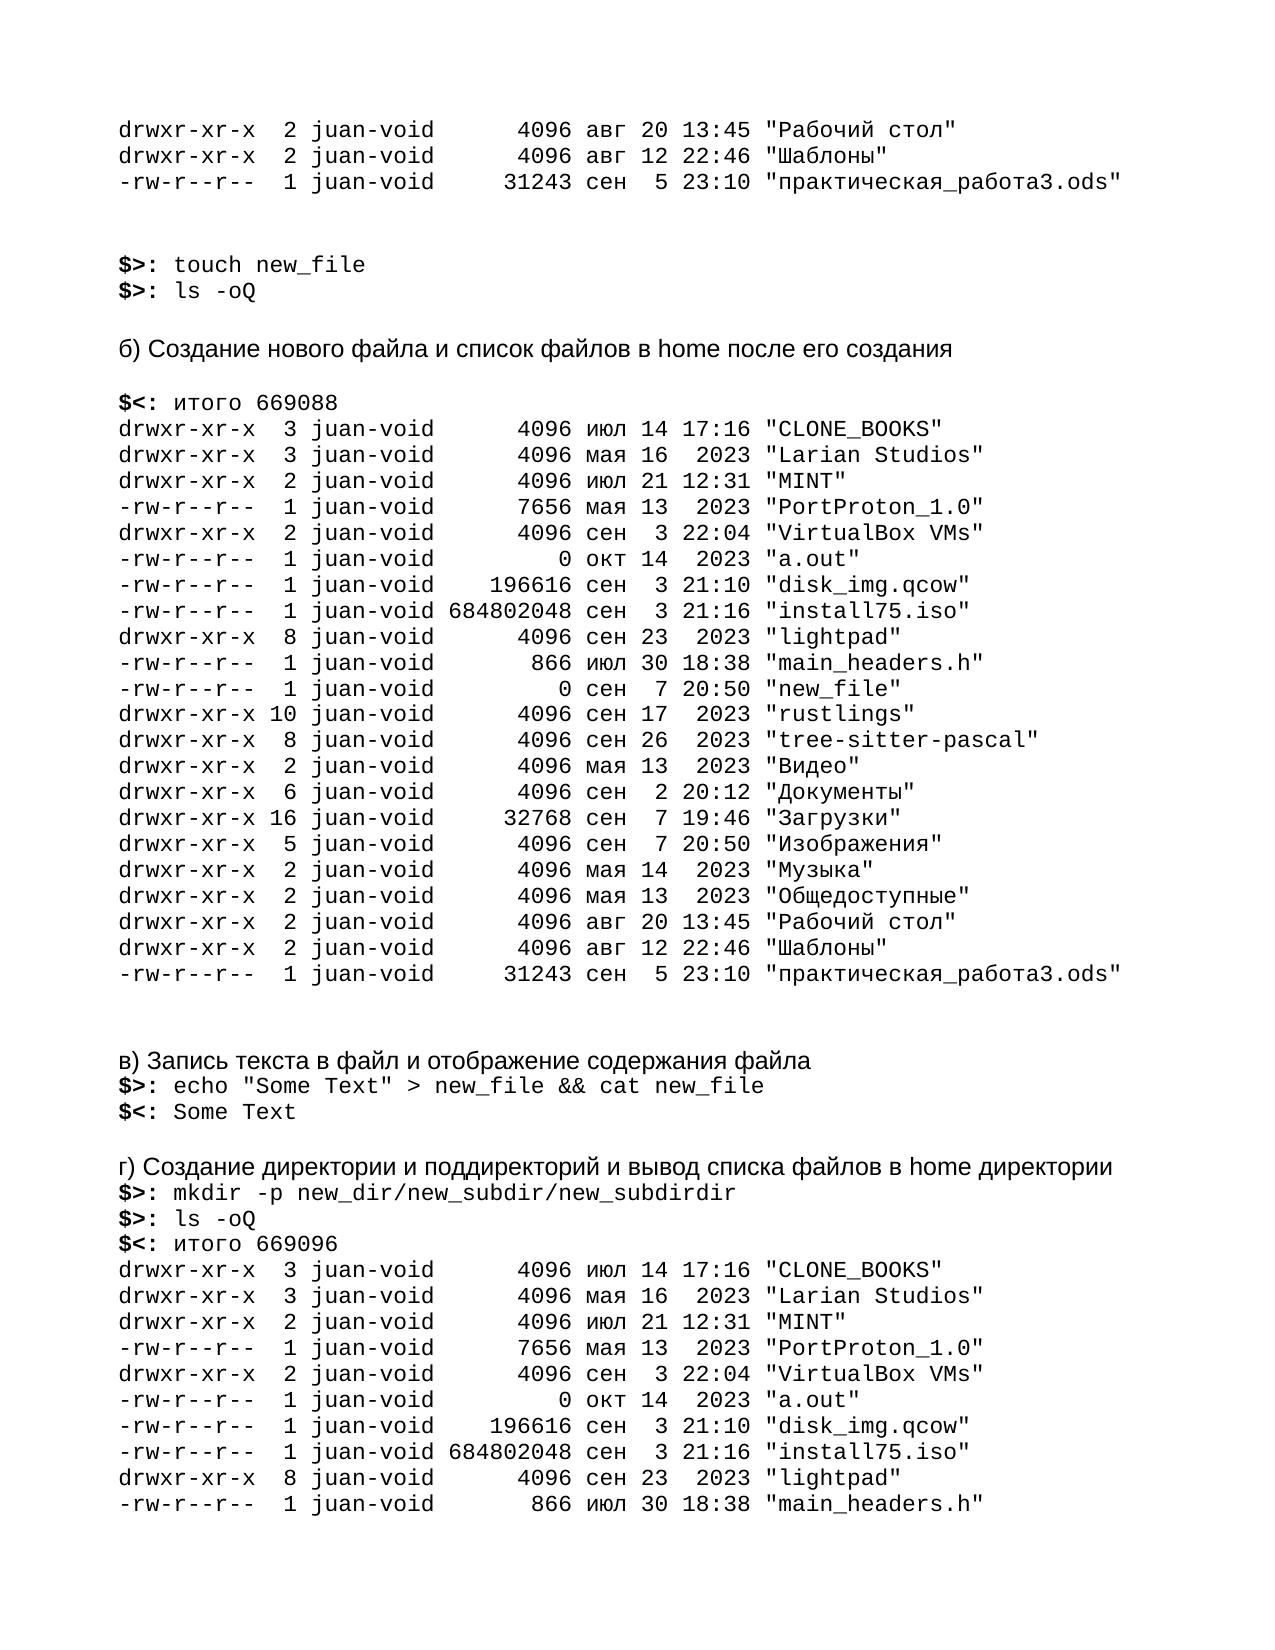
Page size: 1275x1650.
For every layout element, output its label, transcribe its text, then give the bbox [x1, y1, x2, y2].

text $<: итого 669088 [118, 392, 1157, 417]
text drwxr-xr-x 16 juan-void 32768 сен 7 19:46 "Загрузки" [118, 807, 1157, 832]
text drwxr-xr-x 5 juan-void 4096 сен 7 20:50 "Изображения" [118, 832, 1157, 858]
text $<: итого 669096 [118, 1233, 1157, 1259]
text -rw-r--r-- 1 juan-void 7656 мая 13 2023 "PortProton_1.0" [118, 495, 1157, 521]
text в) Запись текста в файл и отображение содержания файла [118, 1046, 1157, 1074]
text -rw-r--r-- 1 juan-void 0 сен 7 20:50 "new_file" [118, 677, 1157, 703]
text drwxr-xr-x 6 juan-void 4096 сен 2 20:12 "Документы" [118, 781, 1157, 807]
text drwxr-xr-x 2 juan-void 4096 июл 21 12:31 "MINT" [118, 1311, 1157, 1337]
text -rw-r--r-- 1 juan-void 31243 сен 5 23:10 "практическая_работа3.ods" [118, 170, 1157, 196]
text -rw-r--r-- 1 juan-void 7656 мая 13 2023 "PortProton_1.0" [118, 1337, 1157, 1362]
text drwxr-xr-x 2 juan-void 4096 июл 21 12:31 "MINT" [118, 469, 1157, 495]
text drwxr-xr-x 10 juan-void 4096 сен 17 2023 "rustlings" [118, 703, 1157, 729]
text drwxr-xr-x 2 juan-void 4096 авг 12 22:46 "Шаблоны" [118, 144, 1157, 170]
text drwxr-xr-x 2 juan-void 4096 мая 13 2023 "Видео" [118, 755, 1157, 781]
text drwxr-xr-x 3 juan-void 4096 июл 14 17:16 "CLONE_BOOKS" [118, 417, 1157, 443]
text drwxr-xr-x 2 juan-void 4096 авг 12 22:46 "Шаблоны" [118, 936, 1157, 962]
text -rw-r--r-- 1 juan-void 0 окт 14 2023 "a.out" [118, 547, 1157, 573]
text drwxr-xr-x 8 juan-void 4096 сен 23 2023 "lightpad" [118, 1466, 1157, 1492]
text -rw-r--r-- 1 juan-void 31243 сен 5 23:10 "практическая_работа3.ods" [118, 962, 1157, 988]
text $>: echo "Some Text" > new_file && cat new_file [118, 1074, 1157, 1100]
text -rw-r--r-- 1 juan-void 866 июл 30 18:38 "main_headers.h" [118, 1492, 1157, 1518]
text $>: mkdir -p new_dir/new_subdir/new_subdirdir [118, 1181, 1157, 1207]
text drwxr-xr-x 2 juan-void 4096 мая 13 2023 "Общедоступные" [118, 884, 1157, 910]
text -rw-r--r-- 1 juan-void 684802048 сен 3 21:16 "install75.iso" [118, 599, 1157, 625]
text -rw-r--r-- 1 juan-void 0 окт 14 2023 "a.out" [118, 1388, 1157, 1414]
text г) Создание директории и поддиректорий и вывод списка файлов в home директории [118, 1152, 1157, 1181]
text drwxr-xr-x 2 juan-void 4096 мая 14 2023 "Музыка" [118, 858, 1157, 884]
text drwxr-xr-x 2 juan-void 4096 сен 3 22:04 "VirtualBox VMs" [118, 1362, 1157, 1388]
text $>: touch new_file [118, 253, 1157, 279]
text drwxr-xr-x 8 juan-void 4096 сен 23 2023 "lightpad" [118, 625, 1157, 651]
text $<: Some Text [118, 1100, 1157, 1126]
text -rw-r--r-- 1 juan-void 684802048 сен 3 21:16 "install75.iso" [118, 1440, 1157, 1466]
text drwxr-xr-x 3 juan-void 4096 июл 14 17:16 "CLONE_BOOKS" [118, 1259, 1157, 1285]
text $>: ls -oQ [118, 279, 1157, 305]
text drwxr-xr-x 2 juan-void 4096 авг 20 13:45 "Рабочий стол" [118, 910, 1157, 936]
text drwxr-xr-x 3 juan-void 4096 мая 16 2023 "Larian Studios" [118, 443, 1157, 469]
text drwxr-xr-x 8 juan-void 4096 сен 26 2023 "tree-sitter-pascal" [118, 729, 1157, 755]
text drwxr-xr-x 2 juan-void 4096 авг 20 13:45 "Рабочий стол" [118, 118, 1157, 144]
text -rw-r--r-- 1 juan-void 196616 сен 3 21:10 "disk_img.qcow" [118, 1414, 1157, 1440]
text drwxr-xr-x 3 juan-void 4096 мая 16 2023 "Larian Studios" [118, 1285, 1157, 1311]
text drwxr-xr-x 2 juan-void 4096 сен 3 22:04 "VirtualBox VMs" [118, 521, 1157, 547]
text $>: ls -oQ [118, 1207, 1157, 1233]
text б) Создание нового файла и список файлов в home после его создания [118, 334, 1157, 363]
text -rw-r--r-- 1 juan-void 196616 сен 3 21:10 "disk_img.qcow" [118, 573, 1157, 599]
text -rw-r--r-- 1 juan-void 866 июл 30 18:38 "main_headers.h" [118, 651, 1157, 677]
